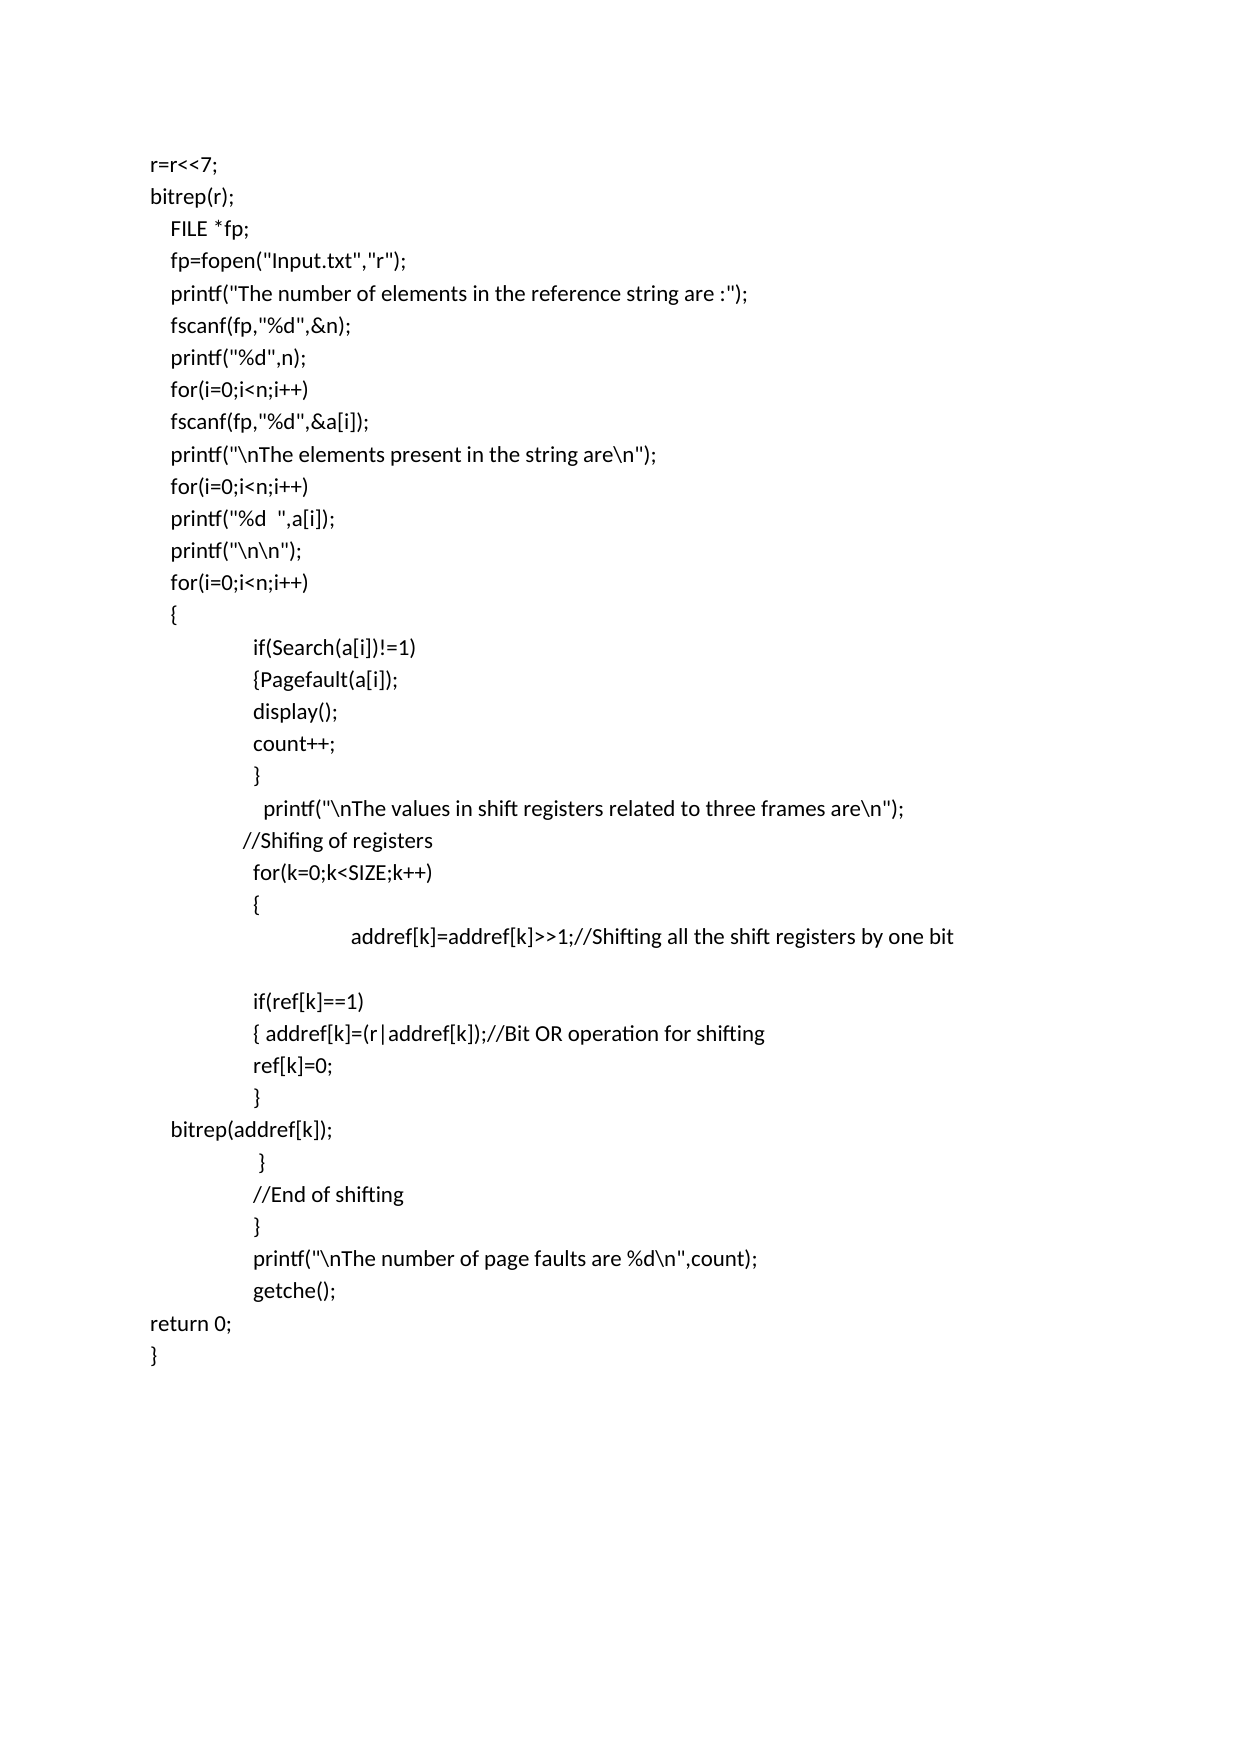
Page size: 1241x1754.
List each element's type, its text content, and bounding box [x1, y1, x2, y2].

text for(k=0;k<SIZE;k++) [150, 858, 1091, 886]
text printf("The number of elements in the reference string are :"); [150, 279, 1091, 307]
text { [150, 890, 1091, 918]
text } [150, 1148, 1091, 1176]
text printf("\nThe number of page faults are %d\n",count); [150, 1244, 1091, 1272]
text if(ref[k]==1) [150, 987, 1091, 1015]
text display(); [150, 697, 1091, 725]
text getche(); [150, 1277, 1091, 1304]
text //End of shifting [150, 1180, 1091, 1208]
text fp=fopen("Input.txt","r"); [150, 247, 1091, 274]
text r=r<<7; [150, 150, 1091, 178]
text fscanf(fp,"%d",&a[i]); [150, 407, 1091, 436]
text printf("\nThe values in shift registers related to three frames are\n"); [150, 794, 1091, 822]
text printf("\n\n"); [150, 536, 1091, 564]
text for(i=0;i<n;i++) [150, 568, 1091, 596]
text for(i=0;i<n;i++) [150, 472, 1091, 500]
text } [150, 1212, 1091, 1240]
text return 0; [150, 1309, 1091, 1337]
text printf("\nThe elements present in the string are\n"); [150, 440, 1091, 468]
text printf("%d ",a[i]); [150, 504, 1091, 532]
text bitrep(r); [150, 182, 1091, 210]
text {Pagefault(a[i]); [150, 665, 1091, 693]
text } [150, 1083, 1091, 1111]
text bitrep(addref[k]); [150, 1116, 1091, 1144]
text ref[k]=0; [150, 1051, 1091, 1079]
text } [150, 762, 1091, 789]
text } [150, 1341, 1091, 1369]
text FILE *fp; [150, 214, 1091, 242]
text addref[k]=addref[k]>>1;//Shifting all the shift registers by one bit [150, 922, 1091, 951]
text printf("%d",n); [150, 343, 1091, 371]
text { [150, 601, 1091, 629]
text if(Search(a[i])!=1) [150, 633, 1091, 661]
text //Shifing of registers [150, 826, 1091, 854]
text { addref[k]=(r|addref[k]);//Bit OR operation for shifting [150, 1019, 1091, 1047]
text count++; [150, 729, 1091, 757]
text fscanf(fp,"%d",&n); [150, 311, 1091, 339]
text for(i=0;i<n;i++) [150, 375, 1091, 403]
